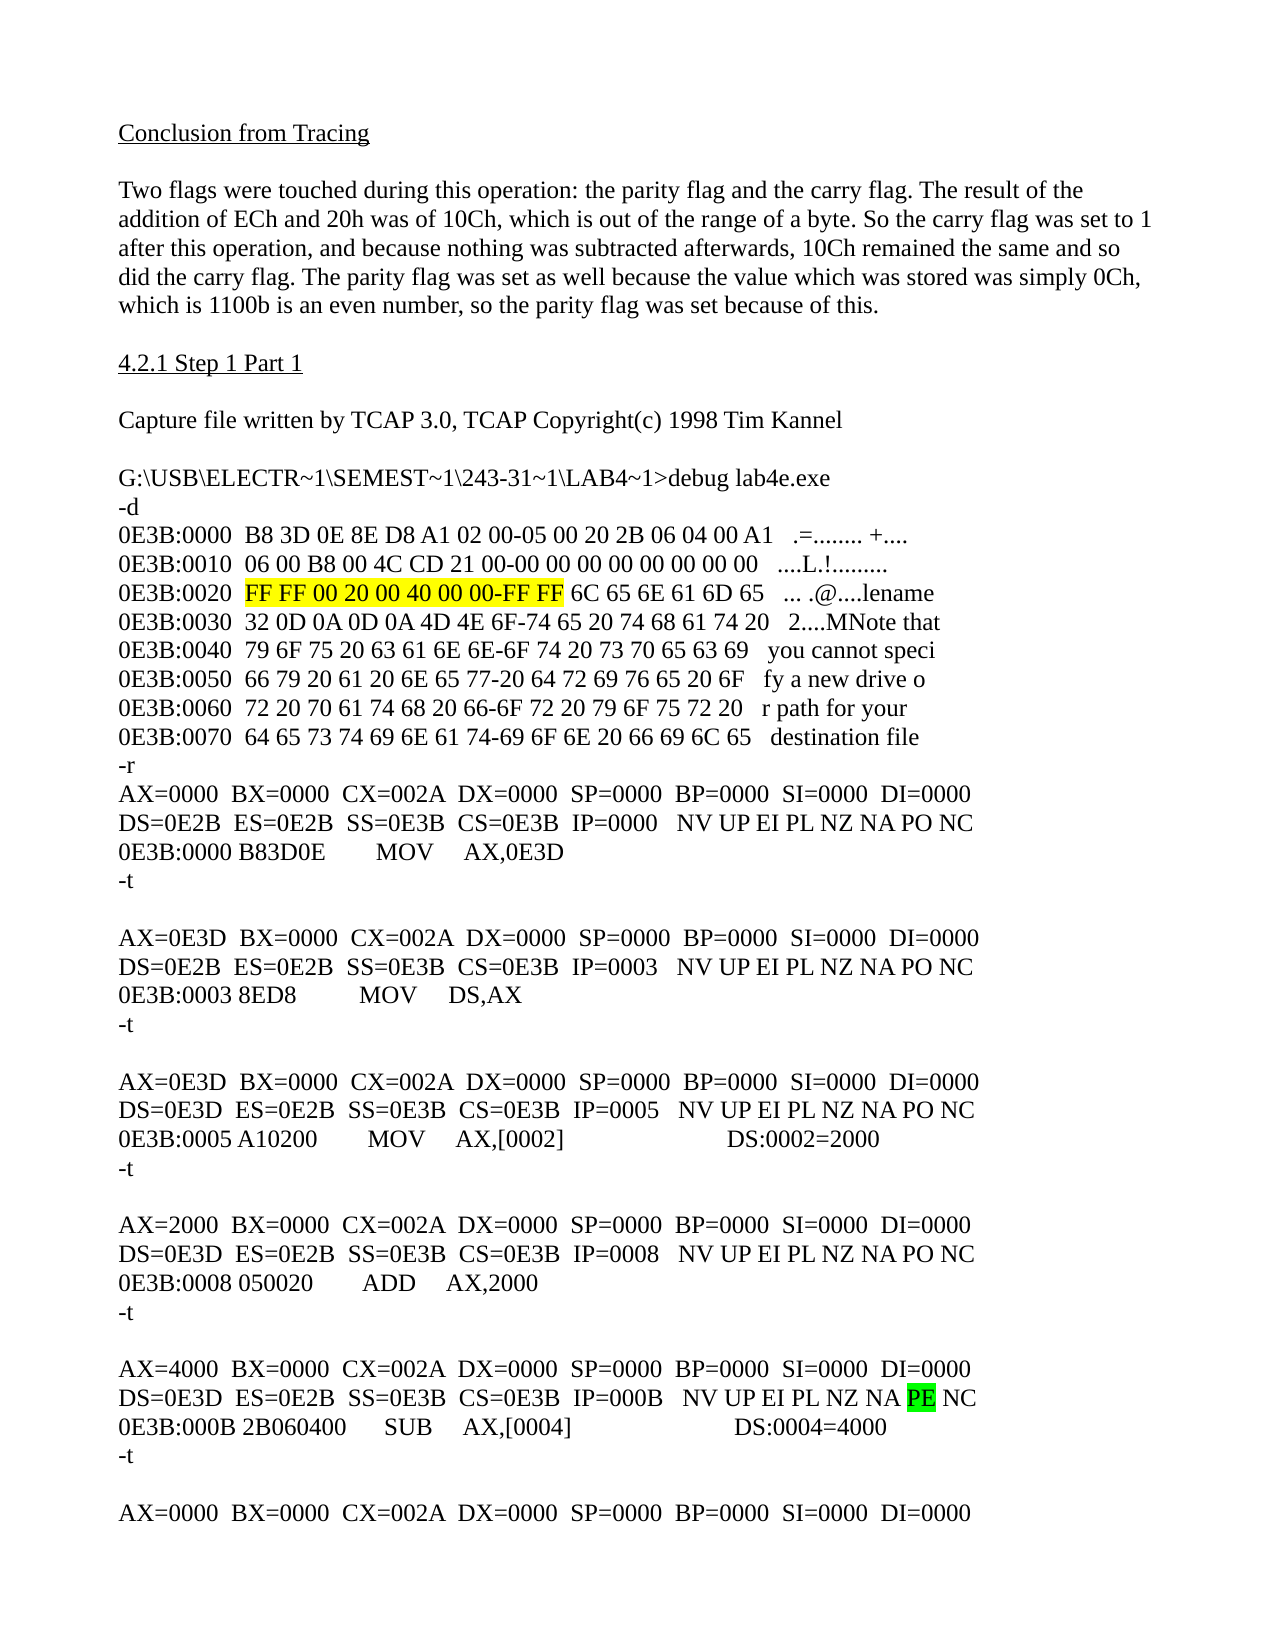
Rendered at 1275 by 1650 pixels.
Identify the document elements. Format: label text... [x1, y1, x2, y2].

text -t [118, 866, 1157, 894]
text AX=0E3D BX=0000 CX=002A DX=0000 SP=0000 BP=0000 SI=0000 DI=0000 [118, 1067, 1157, 1096]
text 0E3B:0020 FF FF 00 20 00 40 00 00-FF FF 6C 65 6E 61 6D 65 ... .@....lename [118, 578, 1157, 607]
text -t [118, 1441, 1157, 1469]
text 0E3B:0050 66 79 20 61 20 6E 65 77-20 64 72 69 76 65 20 6F fy a new drive o [118, 664, 1157, 693]
text 0E3B:0008 050020 ADD AX,2000 [118, 1268, 1157, 1297]
text DS=0E3D ES=0E2B SS=0E3B CS=0E3B IP=000B NV UP EI PL NZ NA PE NC [118, 1383, 1157, 1412]
text DS=0E3D ES=0E2B SS=0E3B CS=0E3B IP=0008 NV UP EI PL NZ NA PO NC [118, 1239, 1157, 1268]
text 0E3B:0005 A10200 MOV AX,[0002] DS:0002=2000 [118, 1124, 1157, 1153]
text -t [118, 1009, 1157, 1038]
text DS=0E2B ES=0E2B SS=0E3B CS=0E3B IP=0003 NV UP EI PL NZ NA PO NC [118, 952, 1157, 981]
text Capture file written by TCAP 3.0, TCAP Copyright(c) 1998 Tim Kannel [118, 406, 1157, 434]
text 0E3B:0070 64 65 73 74 69 6E 61 74-69 6F 6E 20 66 69 6C 65 destination file [118, 722, 1157, 751]
text AX=0E3D BX=0000 CX=002A DX=0000 SP=0000 BP=0000 SI=0000 DI=0000 [118, 923, 1157, 952]
text Two flags were touched during this operation: the parity flag and the carry flag. The result of the addition of ECh and 20h was of 10Ch, which is out of the range of a byte. So the carry flag was set to 1 after this operation, and because nothing was subtracted afterwards, 10Ch remained the same and so did the carry flag. The parity flag was set as well because the value which was stored was simply 0Ch, which is 1100b is an even number, so the parity flag was set because of this. [118, 176, 1157, 319]
text -r [118, 751, 1157, 779]
text AX=0000 BX=0000 CX=002A DX=0000 SP=0000 BP=0000 SI=0000 DI=0000 [118, 779, 1157, 808]
text AX=2000 BX=0000 CX=002A DX=0000 SP=0000 BP=0000 SI=0000 DI=0000 [118, 1211, 1157, 1239]
text 0E3B:0003 8ED8 MOV DS,AX [118, 981, 1157, 1009]
text G:\USB\ELECTR~1\SEMEST~1\243-31~1\LAB4~1>debug lab4e.exe [118, 463, 1157, 492]
text -t [118, 1297, 1157, 1326]
text 0E3B:0040 79 6F 75 20 63 61 6E 6E-6F 74 20 73 70 65 63 69 you cannot speci [118, 636, 1157, 664]
text 0E3B:0030 32 0D 0A 0D 0A 4D 4E 6F-74 65 20 74 68 61 74 20 2....MNote that [118, 607, 1157, 636]
text 4.2.1 Step 1 Part 1 [118, 348, 1157, 377]
text AX=4000 BX=0000 CX=002A DX=0000 SP=0000 BP=0000 SI=0000 DI=0000 [118, 1354, 1157, 1383]
text DS=0E2B ES=0E2B SS=0E3B CS=0E3B IP=0000 NV UP EI PL NZ NA PO NC [118, 808, 1157, 837]
text -t [118, 1153, 1157, 1182]
text 0E3B:0000 B8 3D 0E 8E D8 A1 02 00-05 00 20 2B 06 04 00 A1 .=........ +.... [118, 521, 1157, 549]
text 0E3B:0010 06 00 B8 00 4C CD 21 00-00 00 00 00 00 00 00 00 ....L.!......... [118, 549, 1157, 578]
text 0E3B:0060 72 20 70 61 74 68 20 66-6F 72 20 79 6F 75 72 20 r path for your [118, 693, 1157, 722]
text 0E3B:000B 2B060400 SUB AX,[0004] DS:0004=4000 [118, 1412, 1157, 1441]
text -d [118, 492, 1157, 521]
text 0E3B:0000 B83D0E MOV AX,0E3D [118, 837, 1157, 866]
text AX=0000 BX=0000 CX=002A DX=0000 SP=0000 BP=0000 SI=0000 DI=0000 [118, 1498, 1157, 1527]
text Conclusion from Tracing [118, 118, 1157, 147]
text DS=0E3D ES=0E2B SS=0E3B CS=0E3B IP=0005 NV UP EI PL NZ NA PO NC [118, 1096, 1157, 1124]
